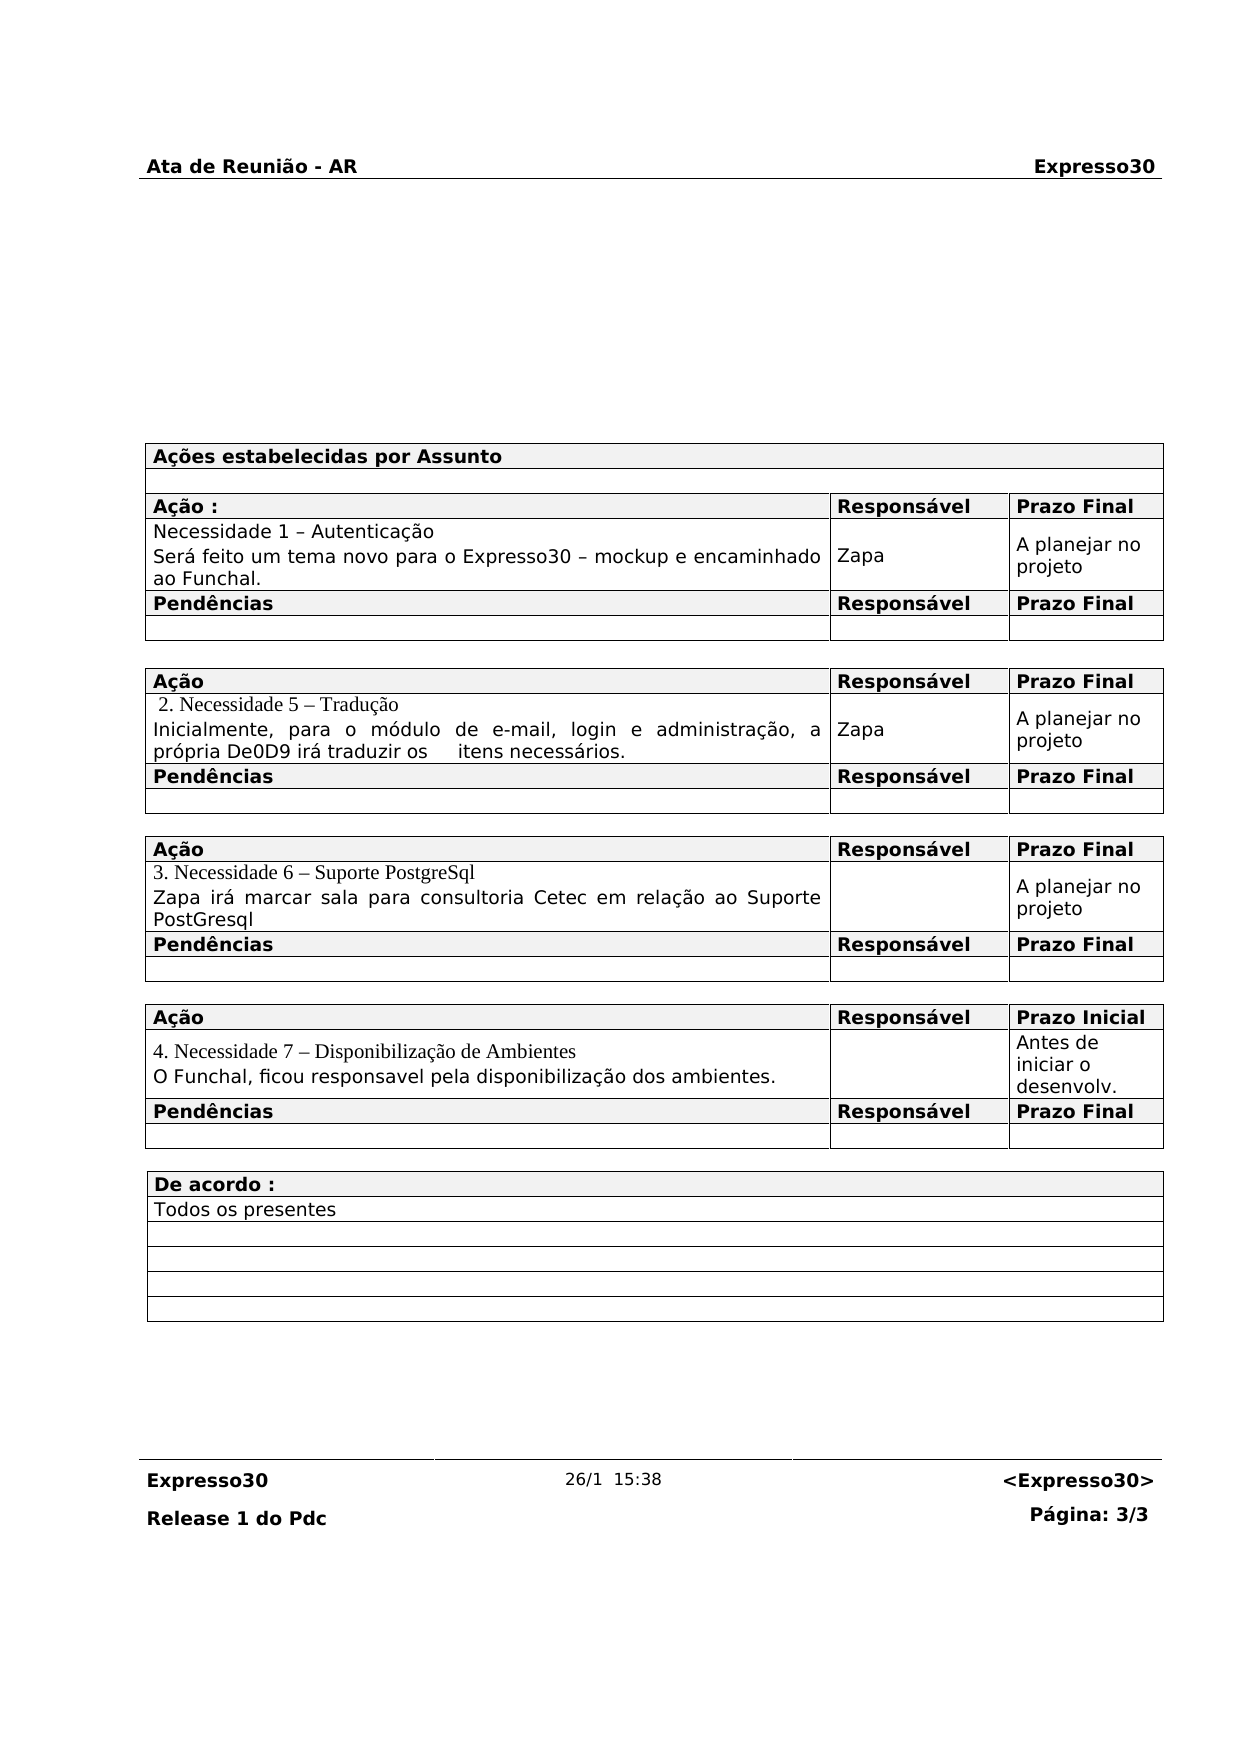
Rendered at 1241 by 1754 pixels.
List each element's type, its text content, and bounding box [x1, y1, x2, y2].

table_cell [1010, 1124, 1163, 1148]
table_cell 4. Necessidade 7 – Disponibilização de Ambientes O Funchal, ficou responsavel pela disponibilização dos ambientes. [146, 1030, 829, 1098]
table_cell [1010, 616, 1163, 640]
table_cell A planejar no projeto [1010, 519, 1163, 590]
table_cell 2. Necessidade 5 – Tradução Inicialmente, para o módulo de e-mail, login e administração, a própria De0D9 irá traduzir os itens necessários. [146, 694, 829, 763]
table_cell [146, 469, 1163, 493]
table_cell [146, 1124, 829, 1148]
table_cell [148, 1297, 1163, 1321]
table_cell Prazo Final [1010, 932, 1163, 956]
table_cell [148, 1222, 1163, 1246]
table_cell Responsável [831, 764, 1008, 788]
table_cell [831, 789, 1008, 813]
table_header Responsável [831, 1005, 1008, 1029]
table_cell [1010, 789, 1163, 813]
table_header Ação [146, 669, 829, 693]
table_cell Zapa [831, 519, 1008, 590]
table_cell 3. Necessidade 6 – Suporte PostgreSql Zapa irá marcar sala para consultoria Cetec em relação ao Suporte PostGresql [146, 862, 829, 931]
table_header Prazo Final [1010, 669, 1163, 693]
table_cell [146, 616, 829, 640]
table_header Responsável [831, 669, 1008, 693]
table_cell Zapa [831, 694, 1008, 763]
table_cell [831, 616, 1008, 640]
table_header Ação [146, 837, 829, 861]
table_cell [831, 957, 1008, 981]
table_cell Ação : [146, 494, 829, 518]
table_cell Pendências [146, 764, 829, 788]
table_header Ação [146, 1005, 829, 1029]
table_header De acordo : [148, 1172, 1163, 1196]
table_cell Pendências [146, 1099, 829, 1123]
table_cell [146, 789, 829, 813]
table_cell Necessidade 1 – Autenticação Será feito um tema novo para o Expresso30 – mockup e encaminhado ao Funchal. [146, 519, 829, 590]
table_cell [1010, 957, 1163, 981]
table_cell [831, 1030, 1008, 1098]
table_cell Responsável [831, 1099, 1008, 1123]
table_header Prazo Final [1010, 837, 1163, 861]
table_cell Prazo Final [1010, 591, 1163, 615]
table_cell [148, 1247, 1163, 1271]
table_cell Responsável [831, 591, 1008, 615]
table_cell Responsável [831, 494, 1008, 518]
table_cell [831, 1124, 1008, 1148]
table_cell [148, 1272, 1163, 1296]
table_cell [146, 957, 829, 981]
table_cell Todos os presentes [148, 1197, 1163, 1221]
table_header Responsável [831, 837, 1008, 861]
table_cell A planejar no projeto [1010, 862, 1163, 931]
table_cell [831, 862, 1008, 931]
table_cell Antes de iniciar o desenvolv. [1010, 1030, 1163, 1098]
table_cell Prazo Final [1010, 1099, 1163, 1123]
table_cell Pendências [146, 932, 829, 956]
table_cell Prazo Final [1010, 494, 1163, 518]
table_header Ações estabelecidas por Assunto [146, 444, 1163, 468]
table_header Prazo Inicial [1010, 1005, 1163, 1029]
table_cell Pendências [146, 591, 829, 615]
table_cell Prazo Final [1010, 764, 1163, 788]
table_cell A planejar no projeto [1010, 694, 1163, 763]
table_cell Responsável [831, 932, 1008, 956]
